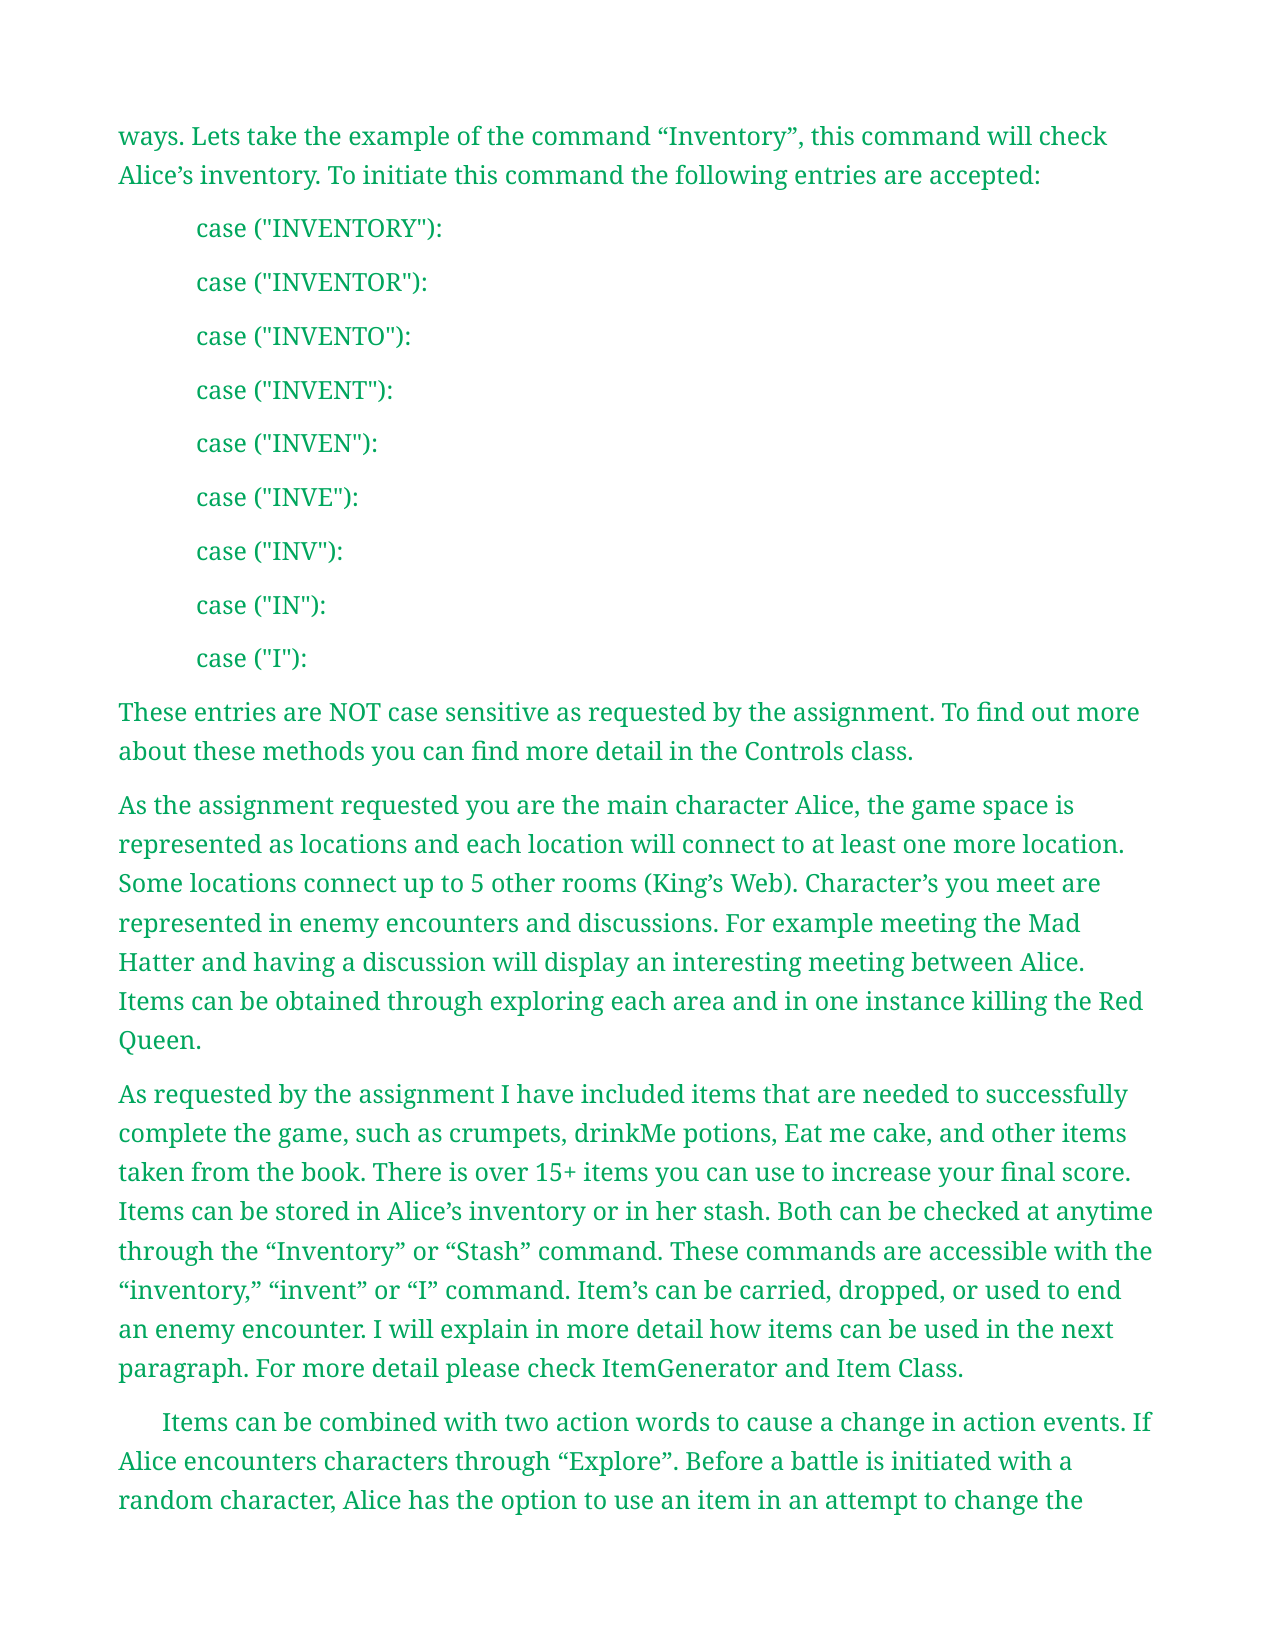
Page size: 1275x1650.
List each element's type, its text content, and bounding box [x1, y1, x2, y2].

text case ("INVEN"): [118, 426, 1157, 460]
text ways. Lets take the example of the command “Inventory”, this command will check Alice’s inventory. To initiate this command the following entries are accepted: [118, 118, 1157, 191]
text case ("IN"): [118, 587, 1157, 621]
text case ("INVE"): [118, 480, 1157, 514]
text Items can be combined with two action words to cause a change in action events. If Alice encounters characters through “Explore”. Before a battle is initiated with a random character, Alice has the option to use an item in an attempt to change the [118, 1404, 1157, 1517]
text case ("INVENTOR"): [118, 265, 1157, 299]
text These entries are NOT case sensitive as requested by the assignment. To find out more about these methods you can find more detail in the Controls class. [118, 695, 1157, 768]
text case ("INVENT"): [118, 372, 1157, 406]
text case ("INVENTO"): [118, 318, 1157, 353]
text As requested by the assignment I have included items that are needed to successfully complete the game, such as crumpets, drinkMe potions, Eat me cake, and other items taken from the book. There is over 15+ items you can use to increase your final score. Items can be stored in Alice’s inventory or in her stash. Both can be checked at anytime through the “Inventory” or “Stash” command. These commands are accessible with the “inventory,” “invent” or “I” command. Item’s can be carried, dropped, or used to end an enemy encounter. I will explain in more detail how items can be used in the next paragraph. For more detail please check ItemGenerator and Item Class. [118, 1076, 1157, 1385]
text case ("INV"): [118, 533, 1157, 568]
text case ("I"): [118, 641, 1157, 675]
text case ("INVENTORY"): [118, 211, 1157, 245]
text As the assignment requested you are the main character Alice, the game space is represented as locations and each location will connect to at least one more location. Some locations connect up to 5 other rooms (King’s Web). Character’s you meet are represented in enemy encounters and discussions. For example meeting the Mad Hatter and having a discussion will display an interesting meeting between Alice. Items can be obtained through exploring each area and in one instance killing the Red Queen. [118, 788, 1157, 1057]
